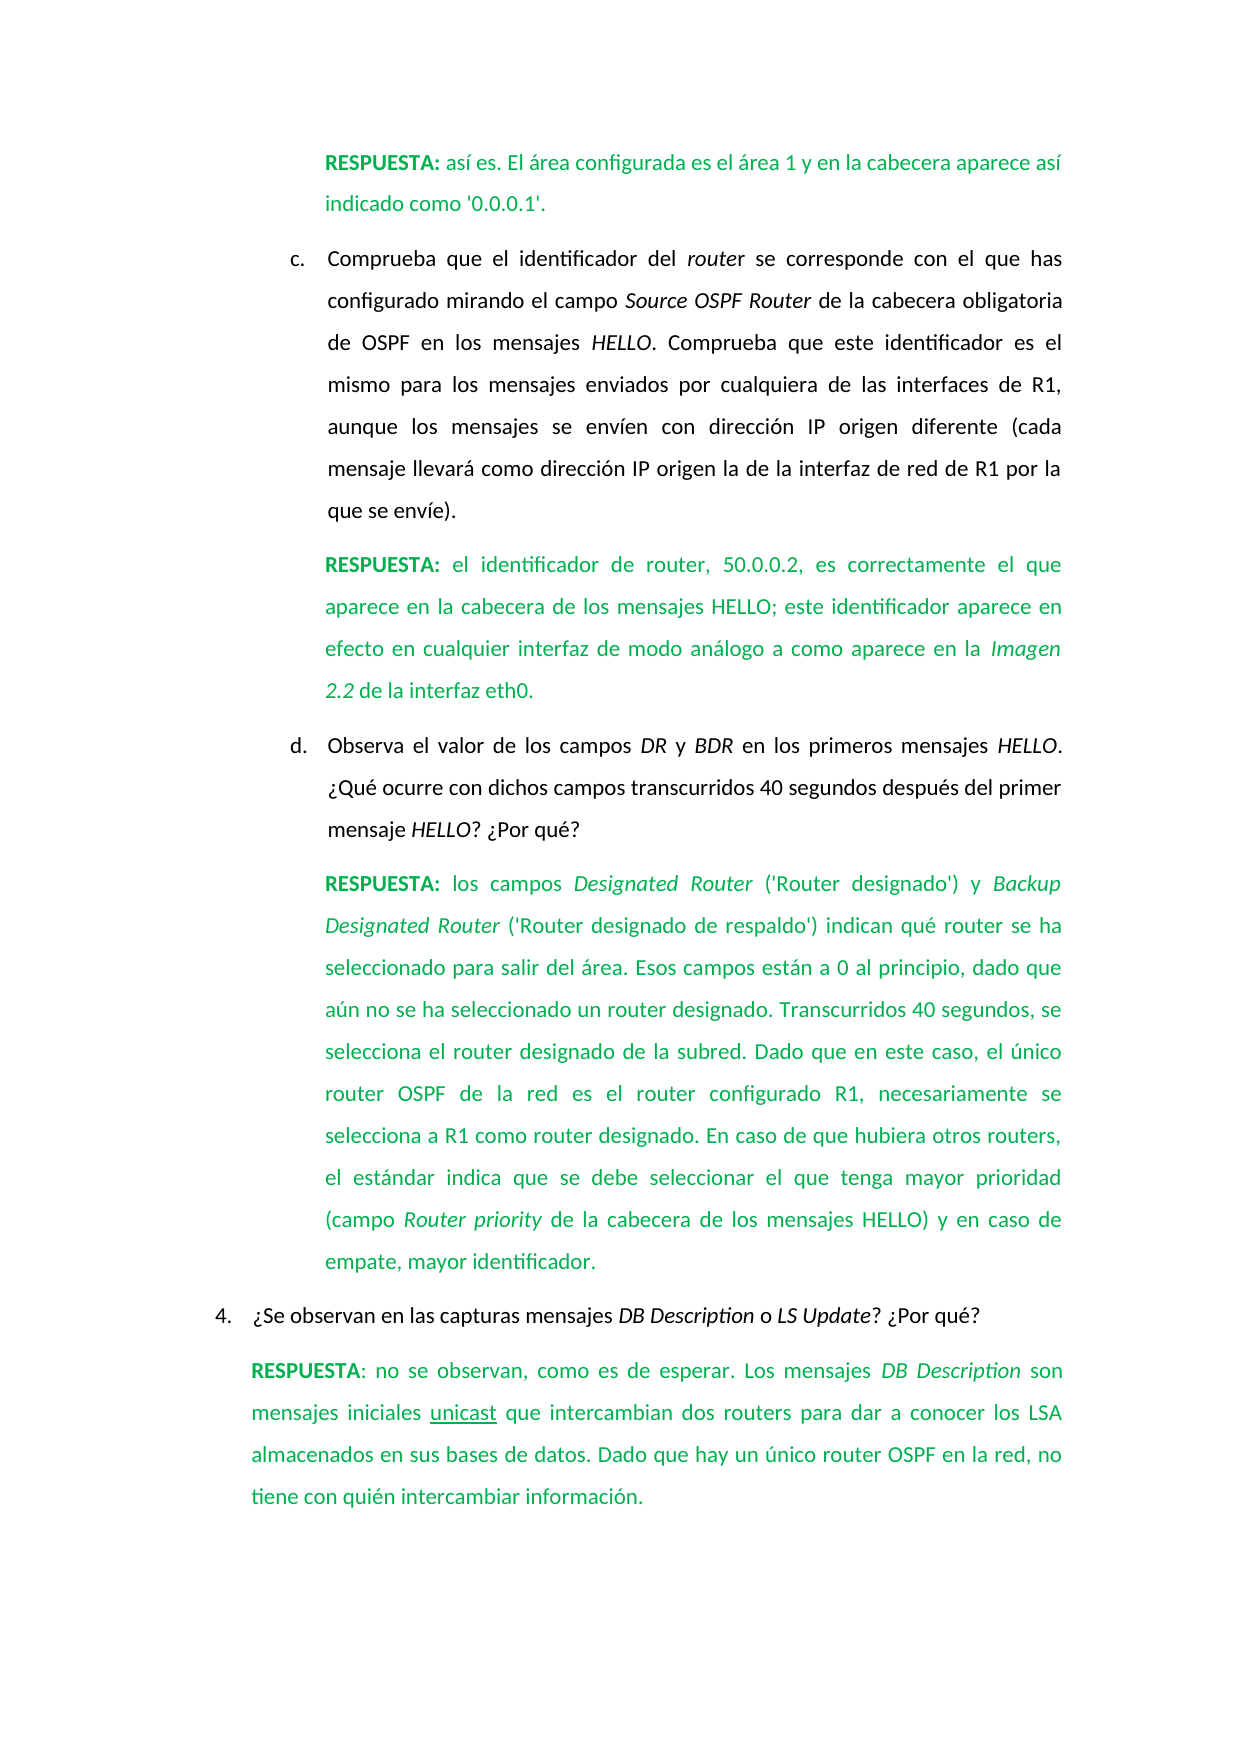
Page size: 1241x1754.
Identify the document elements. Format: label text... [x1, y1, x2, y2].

list Comprueba que el identificador del router se corresponde con el que has configurado mirando el campo Source OSPF Router de la cabecera obligatoria de OSPF en los mensajes HELLO. Comprueba que este identificador es el mismo para los mensajes enviados por cualquiera de las interfaces de R1, aunque los mensajes se envíen con dirección IP origen diferente (cada mensaje llevará como dirección IP origen la de la interfaz de red de R1 por la que se envíe). [290, 244, 1063, 524]
list Observa el valor de los campos DR y BDR en los primeros mensajes HELLO. ¿Qué ocurre con dichos campos transcurridos 40 segundos después del primer mensaje HELLO? ¿Por qué? [290, 731, 1063, 843]
text RESPUESTA: el identificador de router, 50.0.0.2, es correctamente el que aparece en la cabecera de los mensajes HELLO; este identificador aparece en efecto en cualquier interfaz de modo análogo a como aparece en la Imagen 2.2 de la interfaz eth0. [325, 550, 1063, 704]
text RESPUESTA: no se observan, como es de esperar. Los mensajes DB Description son mensajes iniciales unicast que intercambian dos routers para dar a conocer los LSA almacenados en sus bases de datos. Dado que hay un único router OSPF en la red, no tiene con quién intercambiar información. [251, 1356, 1063, 1510]
text RESPUESTA: así es. El área configurada es el área 1 y en la cabecera aparece así indicado como '0.0.0.1'. [325, 148, 1063, 218]
list ¿Se observan en las capturas mensajes DB Description o LS Update? ¿Por qué? [215, 1302, 1063, 1329]
text RESPUESTA: los campos Designated Router ('Router designado') y Backup Designated Router ('Router designado de respaldo') indican qué router se ha seleccionado para salir del área. Esos campos están a 0 al principio, dado que aún no se ha seleccionado un router designado. Transcurridos 40 segundos, se selecciona el router designado de la subred. Dado que en este caso, el único router OSPF de la red es el router configurado R1, necesariamente se selecciona a R1 como router designado. En caso de que hubiera otros routers, el estándar indica que se debe seleccionar el que tenga mayor prioridad (campo Router priority de la cabecera de los mensajes HELLO) y en caso de empate, mayor identificador. [325, 869, 1063, 1275]
